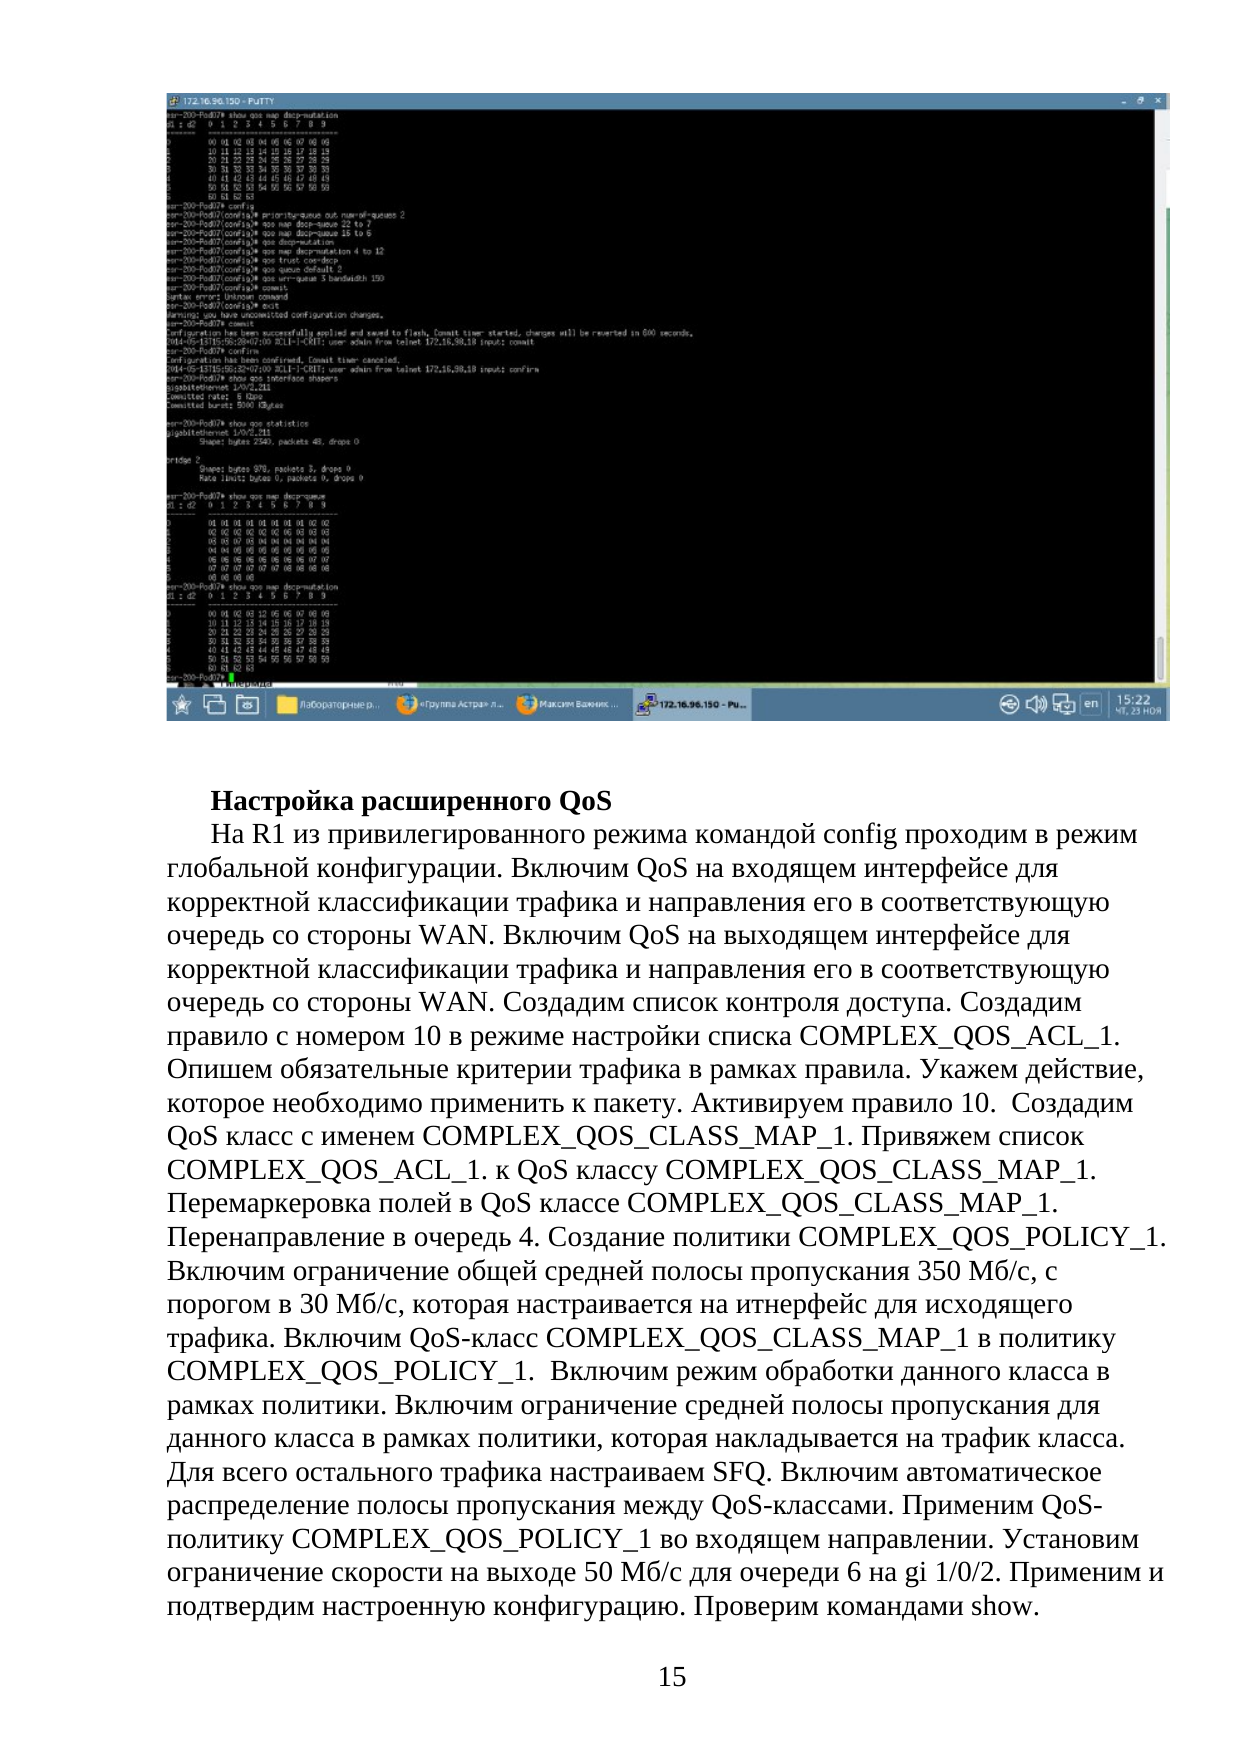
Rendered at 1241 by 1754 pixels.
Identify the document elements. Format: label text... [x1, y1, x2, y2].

picture [166, 93, 1170, 721]
text На R1 из привилегированного режима командой config проходим в режим глобальной конфигурации. Включим QoS на входящем интерфейсе для корректной классификации трафика и направления его в соответствующую очередь со стороны WAN. Включим QoS на выходящем интерфейсе для корректной классификации трафика и направления его в соответствующую очередь со стороны WAN. Создадим список контроля доступа. Создадим правило с номером 10 в режиме настройки списка COMPLEX_QOS_ACL_1. Опишем обязательные критерии трафика в рамках правила. Укажем действие, которое необходимо применить к пакету. Активируем правило 10. Создадим QoS класс с именем COMPLEX_QOS_CLASS_MAP_1. Привяжем список COMPLEX_QOS_ACL_1. к QoS классу COMPLEX_QOS_CLASS_MAP_1. Перемаркеровка полей в QoS классе COMPLEX_QOS_CLASS_MAP_1. Перенаправление в очередь 4. Создание политики COMPLEX_QOS_POLICY_1. Включим ограничение общей средней полосы пропускания 350 Мб/с, с порогом в 30 Мб/с, которая настраивается на итнерфейс для исходящего трафика. Включим QoS-класс COMPLEX_QOS_CLASS_MAP_1 в политику COMPLEX_QOS_POLICY_1. Включим режим обработки данного класса в рамках политики. Включим ограничение средней полосы пропускания для данного класса в рамках политики, которая накладывается на трафик класса. Для всего остального трафика настраиваем SFQ. Включим автоматическое распределение полосы пропускания между QoS-классами. Применим QoS-политику COMPLEX_QOS_POLICY_1 во входящем направлении. Установим ограничение скорости на выходе 50 Мб/с для очереди 6 на gi 1/0/2. Применим и подтвердим настроенную конфигурацию. Проверим командами show. [167, 817, 1169, 1622]
subtitle Настройка расширенного QoS [210, 749, 1169, 817]
